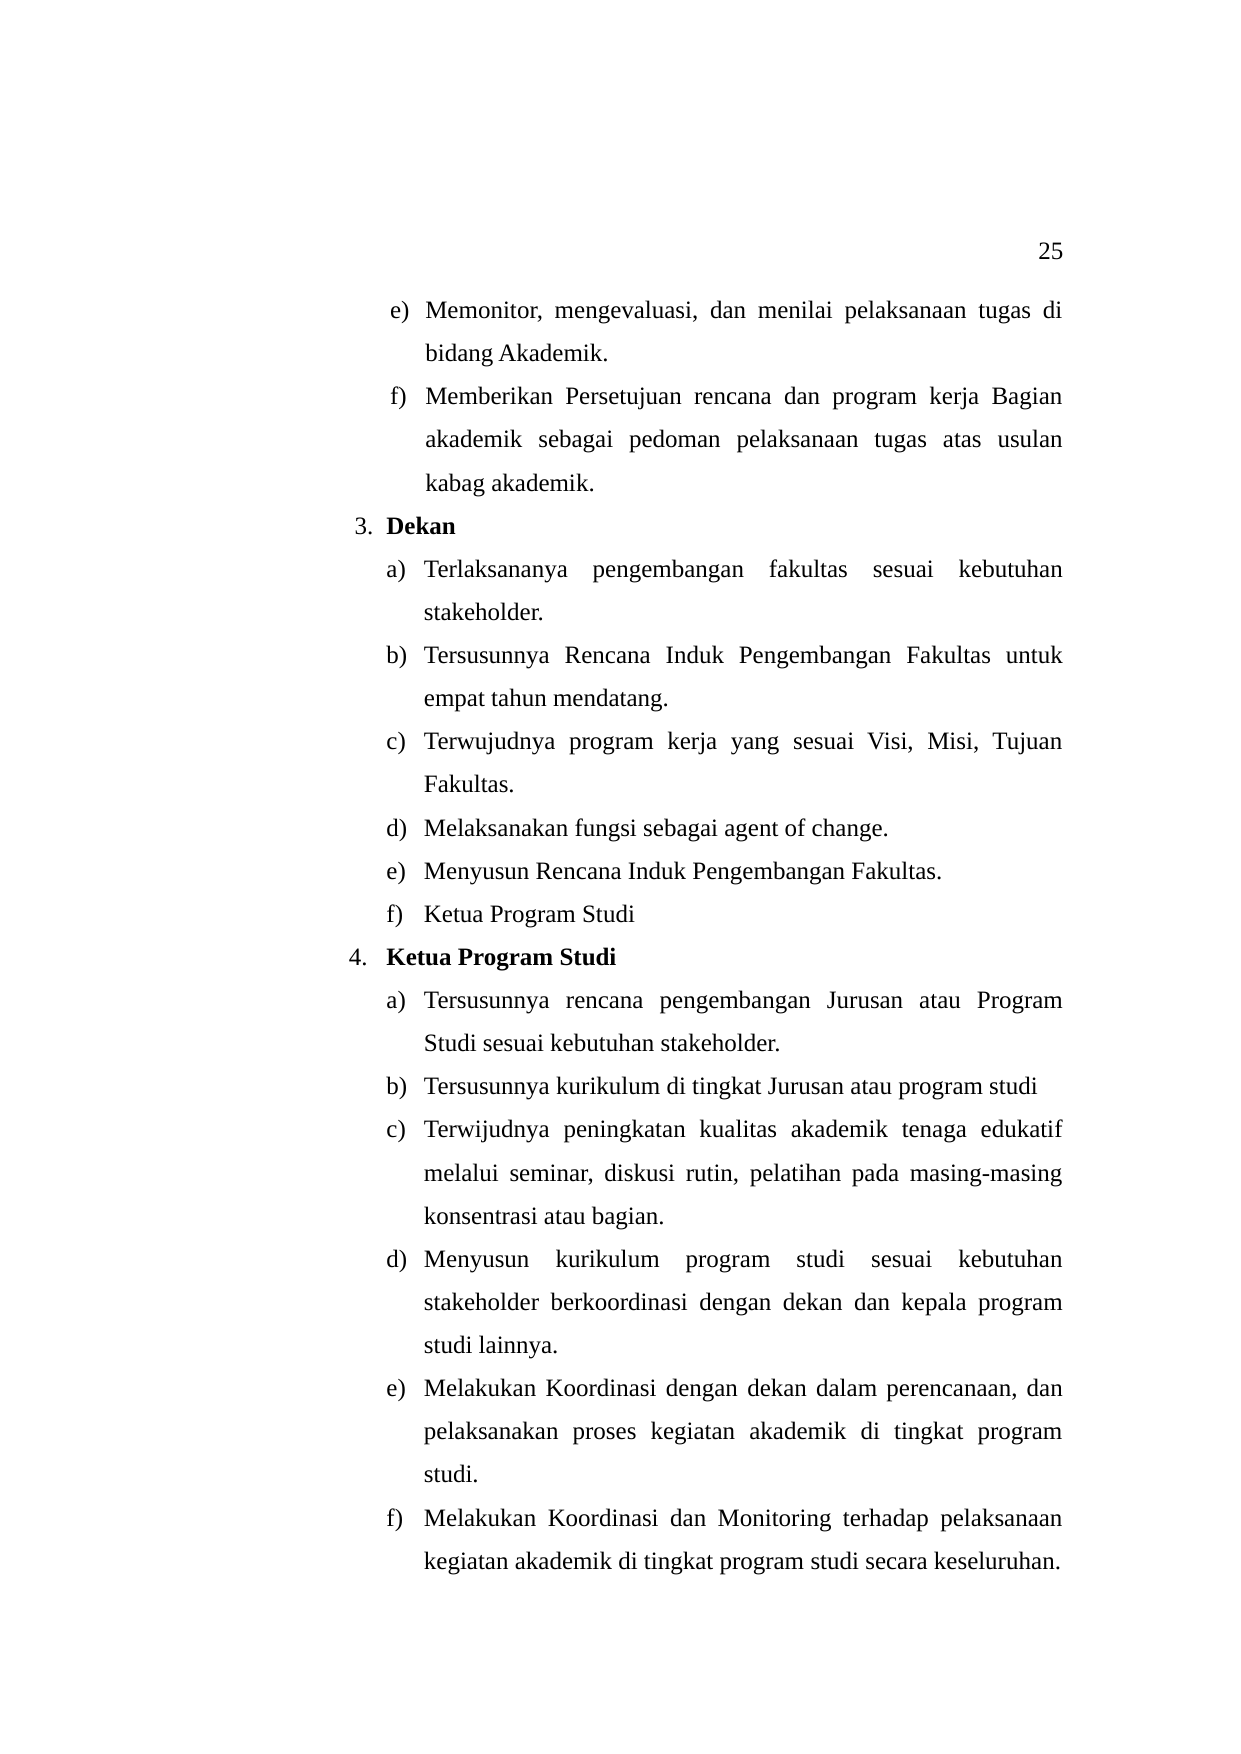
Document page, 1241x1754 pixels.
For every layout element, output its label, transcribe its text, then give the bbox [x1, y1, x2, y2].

list Terwujudnya program kerja yang sesuai Visi, Misi, Tujuan Fakultas. [386, 726, 1063, 798]
list Menyusun kurikulum program studi sesuai kebutuhan stakeholder berkoordinasi dengan dekan dan kepala program studi lainnya. [386, 1244, 1063, 1359]
list Melakukan Koordinasi dengan dekan dalam perencanaan, dan pelaksanakan proses kegiatan akademik di tingkat program studi. [386, 1373, 1063, 1488]
list Memonitor, mengevaluasi, dan menilai pelaksanaan tugas di bidang Akademik. [390, 295, 1063, 367]
list Melakukan Koordinasi dan Monitoring terhadap pelaksanaan kegiatan akademik di tingkat program studi secara keseluruhan. [386, 1503, 1063, 1574]
list Tersusunnya rencana pengembangan Jurusan atau Program Studi sesuai kebutuhan stakeholder. [386, 985, 1063, 1057]
list Melaksanakan fungsi sebagai agent of change. [386, 813, 1063, 841]
list Terwijudnya peningkatan kualitas akademik tenaga edukatif melalui seminar, diskusi rutin, pelatihan pada masing-masing konsentrasi atau bagian. [386, 1114, 1063, 1229]
list Menyusun Rencana Induk Pengembangan Fakultas. [386, 856, 1063, 884]
list Ketua Program Studi [386, 899, 1063, 928]
list Dekan [354, 511, 1063, 539]
list Ketua Program Studi [349, 942, 1063, 971]
list Memberikan Persetujuan rencana dan program kerja Bagian akademik sebagai pedoman pelaksanaan tugas atas usulan kabag akademik. [390, 381, 1063, 496]
list Tersusunnya kurikulum di tingkat Jurusan atau program studi [386, 1071, 1063, 1100]
list Tersusunnya Rencana Induk Pengembangan Fakultas untuk empat tahun mendatang. [386, 640, 1063, 712]
list Terlaksananya pengembangan fakultas sesuai kebutuhan stakeholder. [386, 554, 1063, 626]
